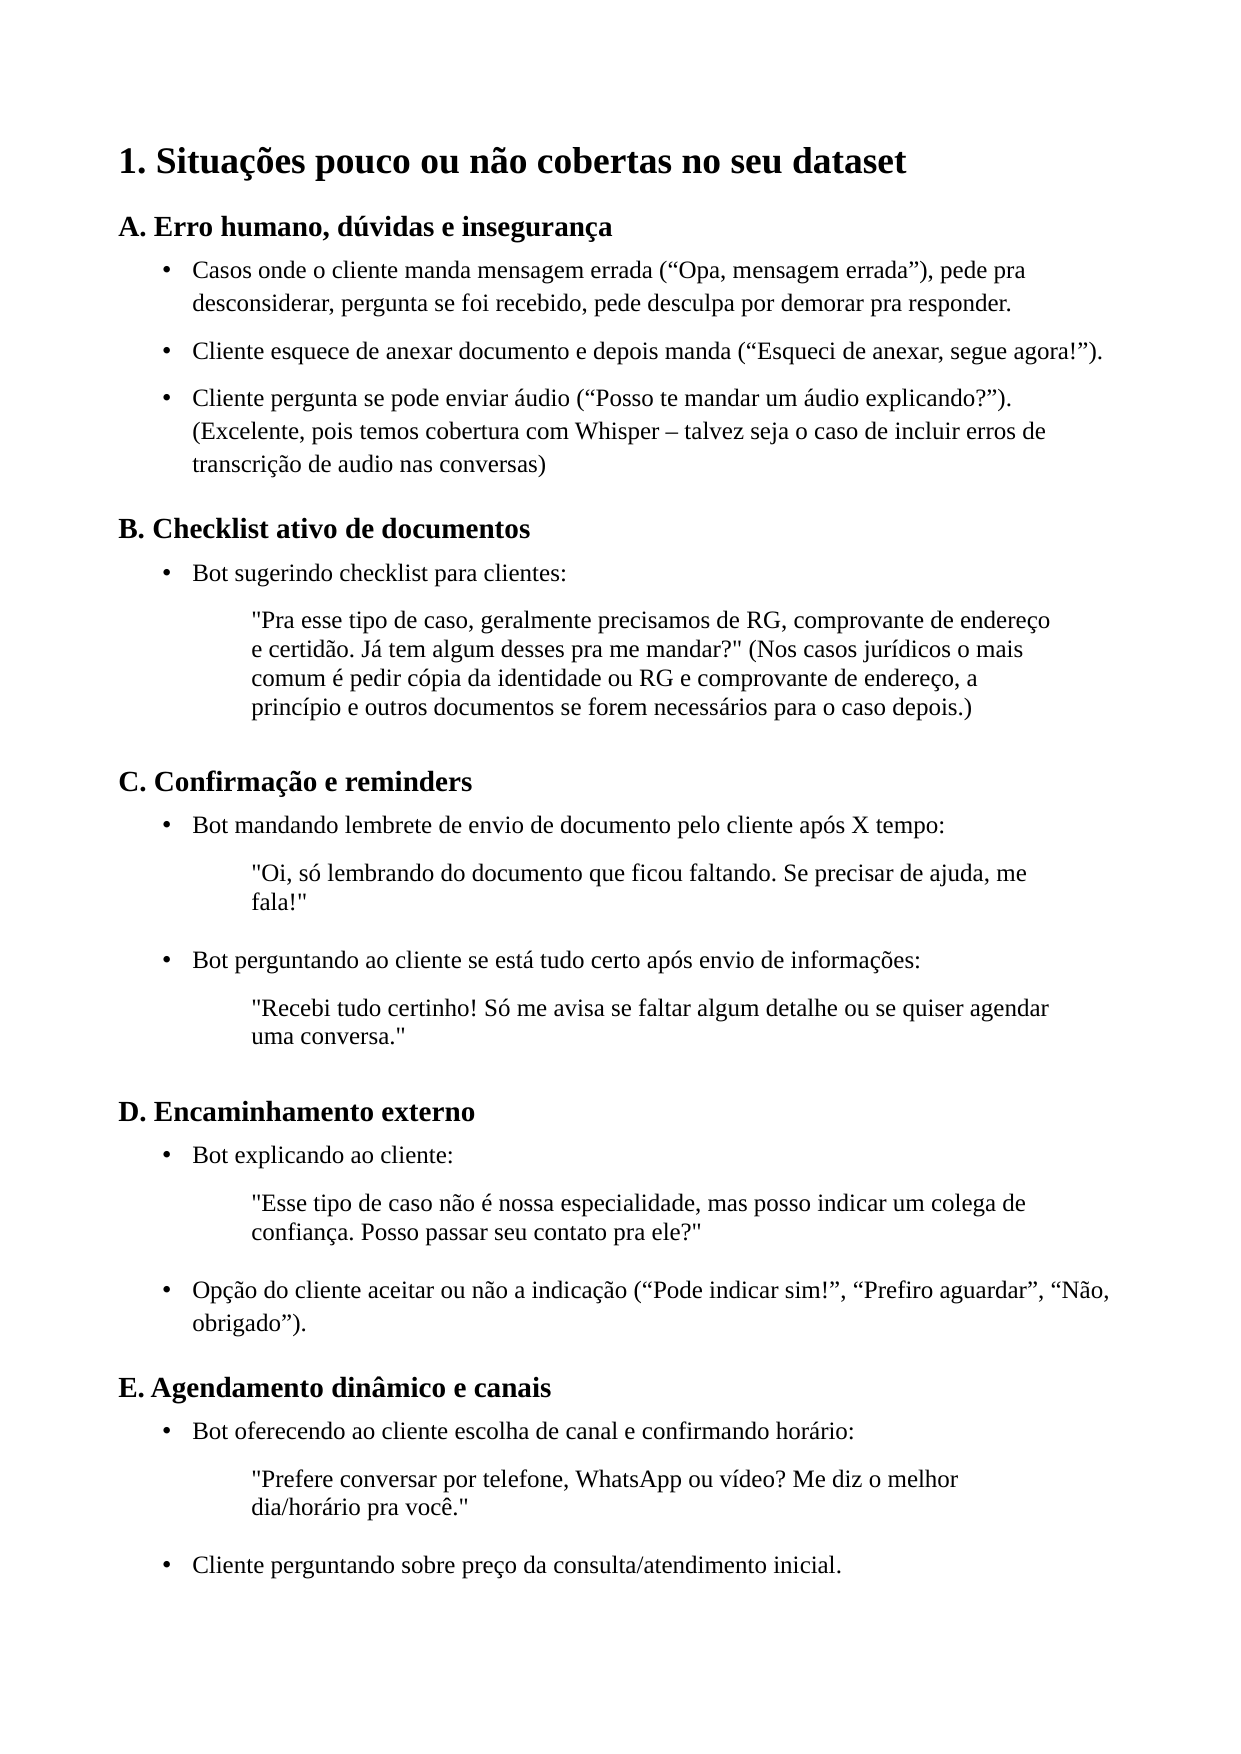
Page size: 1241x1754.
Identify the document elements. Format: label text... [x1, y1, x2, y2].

list Opção do cliente aceitar ou não a indicação (“Pode indicar sim!”, “Prefiro aguardar”, “Não, obrigado”). [162, 1275, 1122, 1337]
subtitle B. Checklist ativo de documentos [118, 512, 1122, 545]
subtitle E. Agendamento dinâmico e canais [118, 1370, 1122, 1403]
list Bot mandando lembrete de envio de documento pelo cliente após X tempo: [162, 810, 1122, 839]
list Cliente esquece de anexar documento e depois manda (“Esqueci de anexar, segue agora!”). [162, 336, 1122, 364]
list Bot oferecendo ao cliente escolha de canal e confirmando horário: [162, 1416, 1122, 1445]
list "Esse tipo de caso não é nossa especialidade, mas posso indicar um colega de confiança. Posso passar seu contato pra ele?" [222, 1188, 1063, 1245]
list Bot sugerindo checklist para clientes: [162, 558, 1122, 586]
list Bot perguntando ao cliente se está tudo certo após envio de informações: [162, 945, 1122, 974]
subtitle 1. Situações pouco ou não cobertas no seu dataset [118, 139, 1122, 182]
list Cliente perguntando sobre preço da consulta/atendimento inicial. [162, 1551, 1122, 1579]
list Bot explicando ao cliente: [162, 1140, 1122, 1169]
list Casos onde o cliente manda mensagem errada (“Opa, mensagem errada”), pede pra desconsiderar, pergunta se foi recebido, pede desculpa por demorar pra responder. [162, 255, 1122, 317]
subtitle D. Encaminhamento externo [118, 1094, 1122, 1128]
list "Oi, só lembrando do documento que ficou faltando. Se precisar de ajuda, me fala!" [222, 858, 1063, 916]
subtitle A. Erro humano, dúvidas e insegurança [118, 209, 1122, 243]
subtitle C. Confirmação e reminders [118, 764, 1122, 798]
list "Prefere conversar por telefone, WhatsApp ou vídeo? Me diz o melhor dia/horário pra você." [222, 1464, 1063, 1521]
list "Pra esse tipo de caso, geralmente precisamos de RG, comprovante de endereço e certidão. Já tem algum desses pra me mandar?" (Nos casos jurídicos o mais comum é pedir cópia da identidade ou RG e comprovante de endereço, a princípio e outros documentos se forem necessários para o caso depois.) [222, 605, 1063, 720]
list "Recebi tudo certinho! Só me avisa se faltar algum detalhe ou se quiser agendar uma conversa." [222, 993, 1063, 1050]
list Cliente pergunta se pode enviar áudio (“Posso te mandar um áudio explicando?”). (Excelente, pois temos cobertura com Whisper – talvez seja o caso de incluir erros de transcrição de audio nas conversas) [162, 383, 1122, 478]
